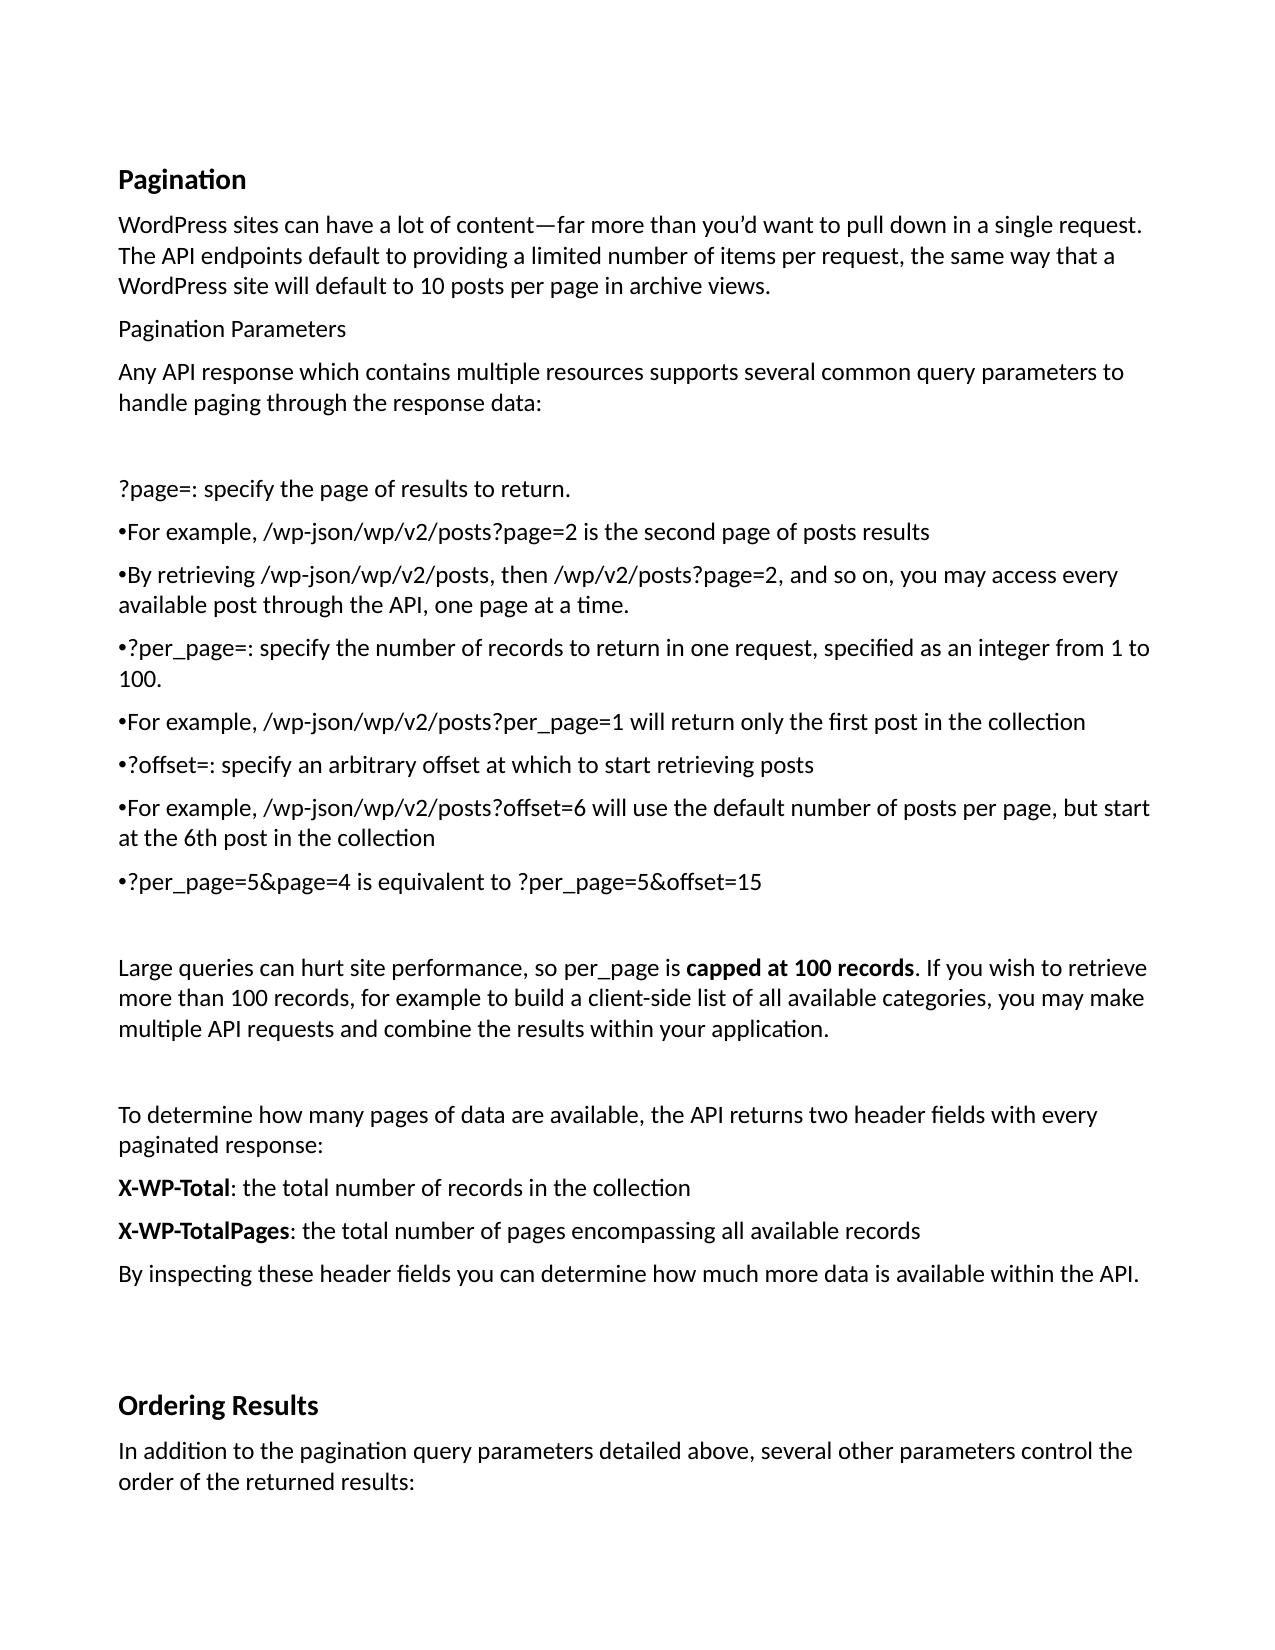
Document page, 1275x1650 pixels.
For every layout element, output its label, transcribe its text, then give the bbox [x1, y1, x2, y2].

text ?page=: specify the page of results to return. [118, 473, 1157, 503]
text X-WP-Total: the total number of records in the collection [118, 1172, 1157, 1203]
text Pagination Parameters [118, 313, 1157, 344]
text In addition to the pagination query parameters detailed above, several other parameters control the order of the returned results: [118, 1436, 1157, 1497]
list For example, /wp-json/wp/v2/posts?per_page=1 will return only the first post in the collection [118, 706, 1157, 737]
list ?per_page=5&page=4 is equivalent to ?per_page=5&offset=15 [118, 866, 1157, 896]
text Ordering Results [118, 1387, 1157, 1423]
list For example, /wp-json/wp/v2/posts?page=2 is the second page of posts results [118, 516, 1157, 546]
text To determine how many pages of data are available, the API returns two header fields with every paginated response: [118, 1099, 1157, 1160]
list For example, /wp-json/wp/v2/posts?offset=6 will use the default number of posts per page, but start at the 6th post in the collection [118, 792, 1157, 853]
text Pagination [118, 161, 1157, 197]
list ?per_page=: specify the number of records to return in one request, specified as an integer from 1 to 100. [118, 632, 1157, 693]
text X-WP-TotalPages: the total number of pages encompassing all available records [118, 1215, 1157, 1246]
text By inspecting these header fields you can determine how much more data is available within the API. [118, 1258, 1157, 1289]
text Large queries can hurt site performance, so per_page is capped at 100 records. If you wish to retrieve more than 100 records, for example to build a client-side list of all available categories, you may make multiple API requests and combine the results within your application. [118, 952, 1157, 1043]
list ?offset=: specify an arbitrary offset at which to start retrieving posts [118, 749, 1157, 779]
list By retrieving /wp-json/wp/v2/posts, then /wp/v2/posts?page=2, and so on, you may access every available post through the API, one page at a time. [118, 559, 1157, 620]
text WordPress sites can have a lot of content—far more than you’d want to pull down in a single request. The API endpoints default to providing a limited number of items per request, the same way that a WordPress site will default to 10 posts per page in archive views. [118, 209, 1157, 301]
text Any API response which contains multiple resources supports several common query parameters to handle paging through the response data: [118, 356, 1157, 417]
